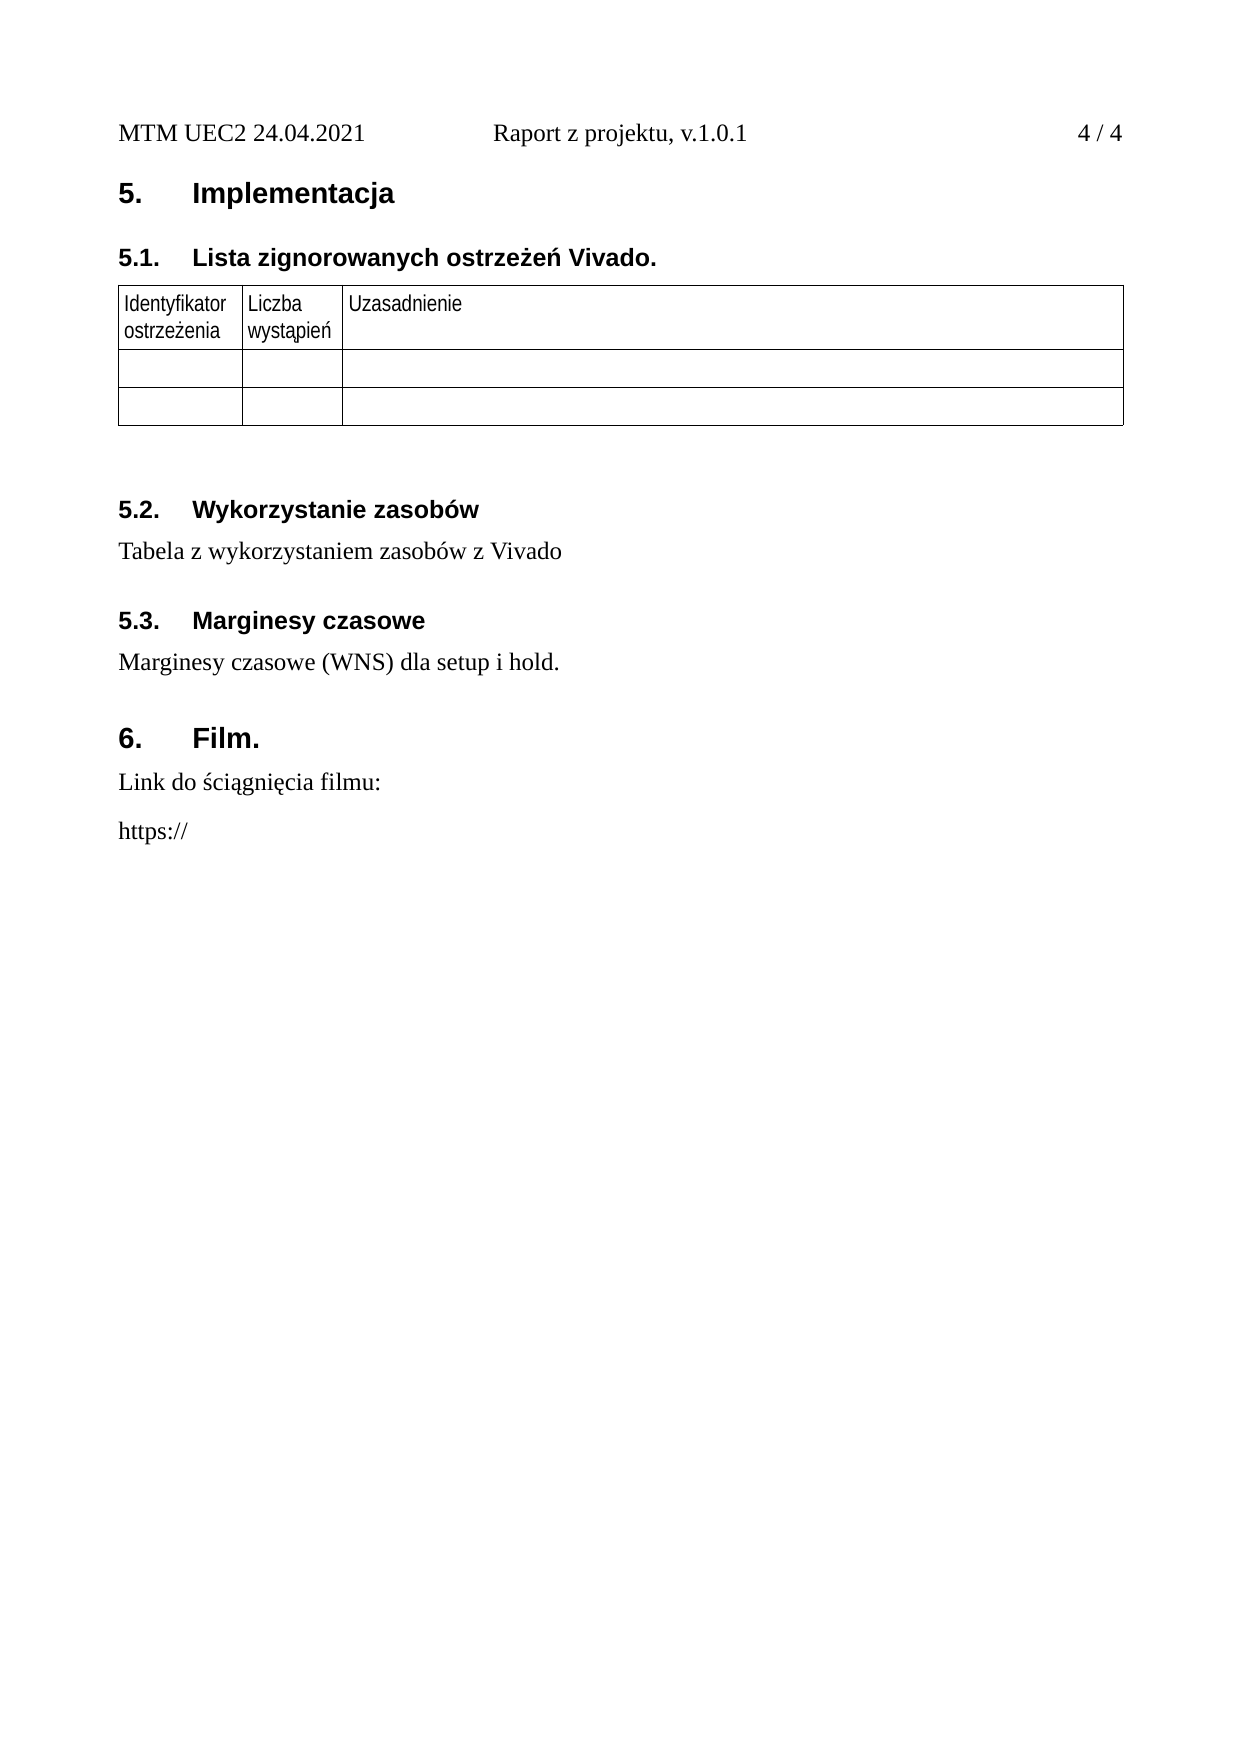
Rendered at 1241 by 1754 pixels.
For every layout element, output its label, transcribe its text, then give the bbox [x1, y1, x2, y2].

table_header Identyfikator ostrzeżenia [119, 286, 242, 349]
subtitle Lista zignorowanych ostrzeżeń Vivado. [118, 243, 1122, 272]
table_cell [243, 388, 342, 424]
table_cell [119, 350, 242, 387]
table_header Uzasadnienie [343, 286, 1123, 349]
subtitle Implementacja [118, 176, 1122, 210]
subtitle Film. [118, 721, 1122, 754]
table_cell [119, 388, 242, 424]
text https:// [118, 816, 1122, 845]
table_cell [343, 388, 1123, 424]
subtitle Wykorzystanie zasobów [118, 494, 1122, 523]
text Link do ściągnięcia filmu: [118, 767, 1122, 796]
table_cell [343, 350, 1123, 387]
text Tabela z wykorzystaniem zasobów z Vivado [118, 536, 1122, 564]
table_header Liczba wystąpień [243, 286, 342, 349]
table_cell [243, 350, 342, 387]
text Marginesy czasowe (WNS) dla setup i hold. [118, 647, 1122, 676]
subtitle Marginesy czasowe [118, 606, 1122, 634]
